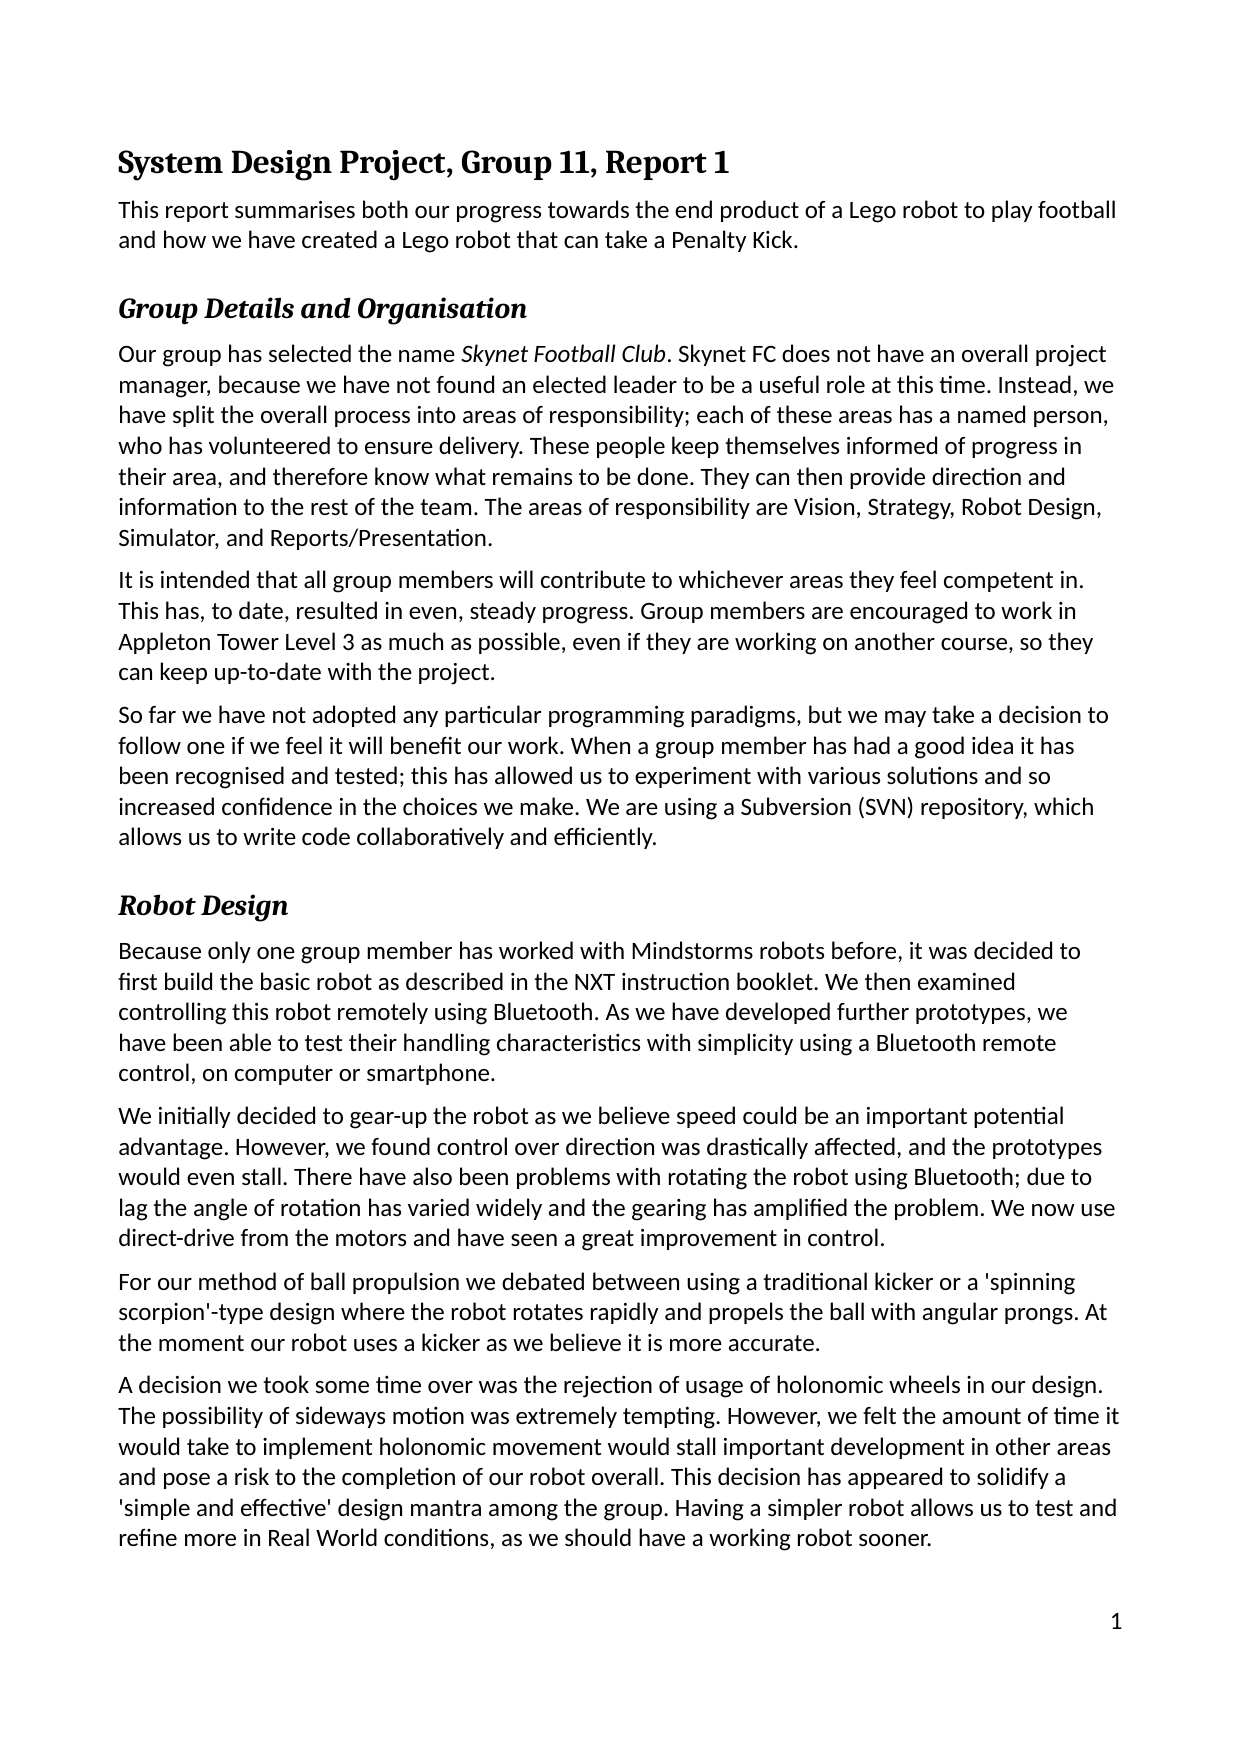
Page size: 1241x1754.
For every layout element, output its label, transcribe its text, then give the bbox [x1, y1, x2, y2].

text It is intended that all group members will contribute to whichever areas they feel competent in. This has, to date, resulted in even, steady progress. Group members are encouraged to work in Appleton Tower Level 3 as much as possible, even if they are working on another course, so they can keep up-to-date with the project. [118, 565, 1122, 687]
text This report summarises both our progress towards the end product of a Lego robot to play football and how we have created a Lego robot that can take a Penalty Kick. [118, 194, 1122, 255]
text Because only one group member has worked with Mindstorms robots before, it was decided to first build the basic robot as described in the NXT instruction booklet. We then examined controlling this robot remotely using Bluetooth. As we have developed further prototypes, we have been able to test their handling characteristics with simplicity using a Bluetooth remote control, on computer or smartphone. [118, 935, 1122, 1088]
subtitle System Design Project, Group 11, Report 1 [118, 143, 1122, 181]
text For our method of ball propulsion we debated between using a traditional kicker or a 'spinning scorpion'-type design where the robot rotates rapidly and propels the ball with angular prongs. At the moment our robot uses a kicker as we believe it is more accurate. [118, 1266, 1122, 1357]
text So far we have not adopted any particular programming paradigms, but we may take a decision to follow one if we feel it will benefit our work. When a group member has had a good idea it has been recognised and tested; this has allowed us to experiment with various solutions and so increased confidence in the choices we make. We are using a Subversion (SVN) repository, which allows us to write code collaboratively and efficiently. [118, 699, 1122, 852]
text Our group has selected the name Skynet Football Club. Skynet FC does not have an overall project manager, because we have not found an elected leader to be a useful role at this time. Instead, we have split the overall process into areas of responsibility; each of these areas has a named person, who has volunteered to ensure delivery. These people keep themselves informed of progress in their area, and therefore know what remains to be done. They can then provide direction and information to the rest of the team. The areas of responsibility are Vision, Strategy, Robot Design, Simulator, and Reports/Presentation. [118, 338, 1122, 552]
text A decision we took some time over was the rejection of usage of holonomic wheels in our design. The possibility of sideways motion was extremely tempting. However, we felt the amount of time it would take to implement holonomic movement would stall important development in other areas and pose a risk to the completion of our robot overall. This decision has appeared to solidify a 'simple and effective' design mantra among the group. Having a simpler robot allows us to test and refine more in Real World conditions, as we should have a working robot sooner. [118, 1370, 1122, 1553]
subtitle Group Details and Organisation [118, 292, 1122, 326]
subtitle Robot Design [118, 889, 1122, 923]
text We initially decided to gear-up the robot as we believe speed could be an important potential advantage. However, we found control over direction was drastically affected, and the prototypes would even stall. There have also been problems with rotating the robot using Bluetooth; due to lag the angle of rotation has varied widely and the gearing has amplified the problem. We now use direct-drive from the motors and have seen a great improvement in control. [118, 1101, 1122, 1253]
